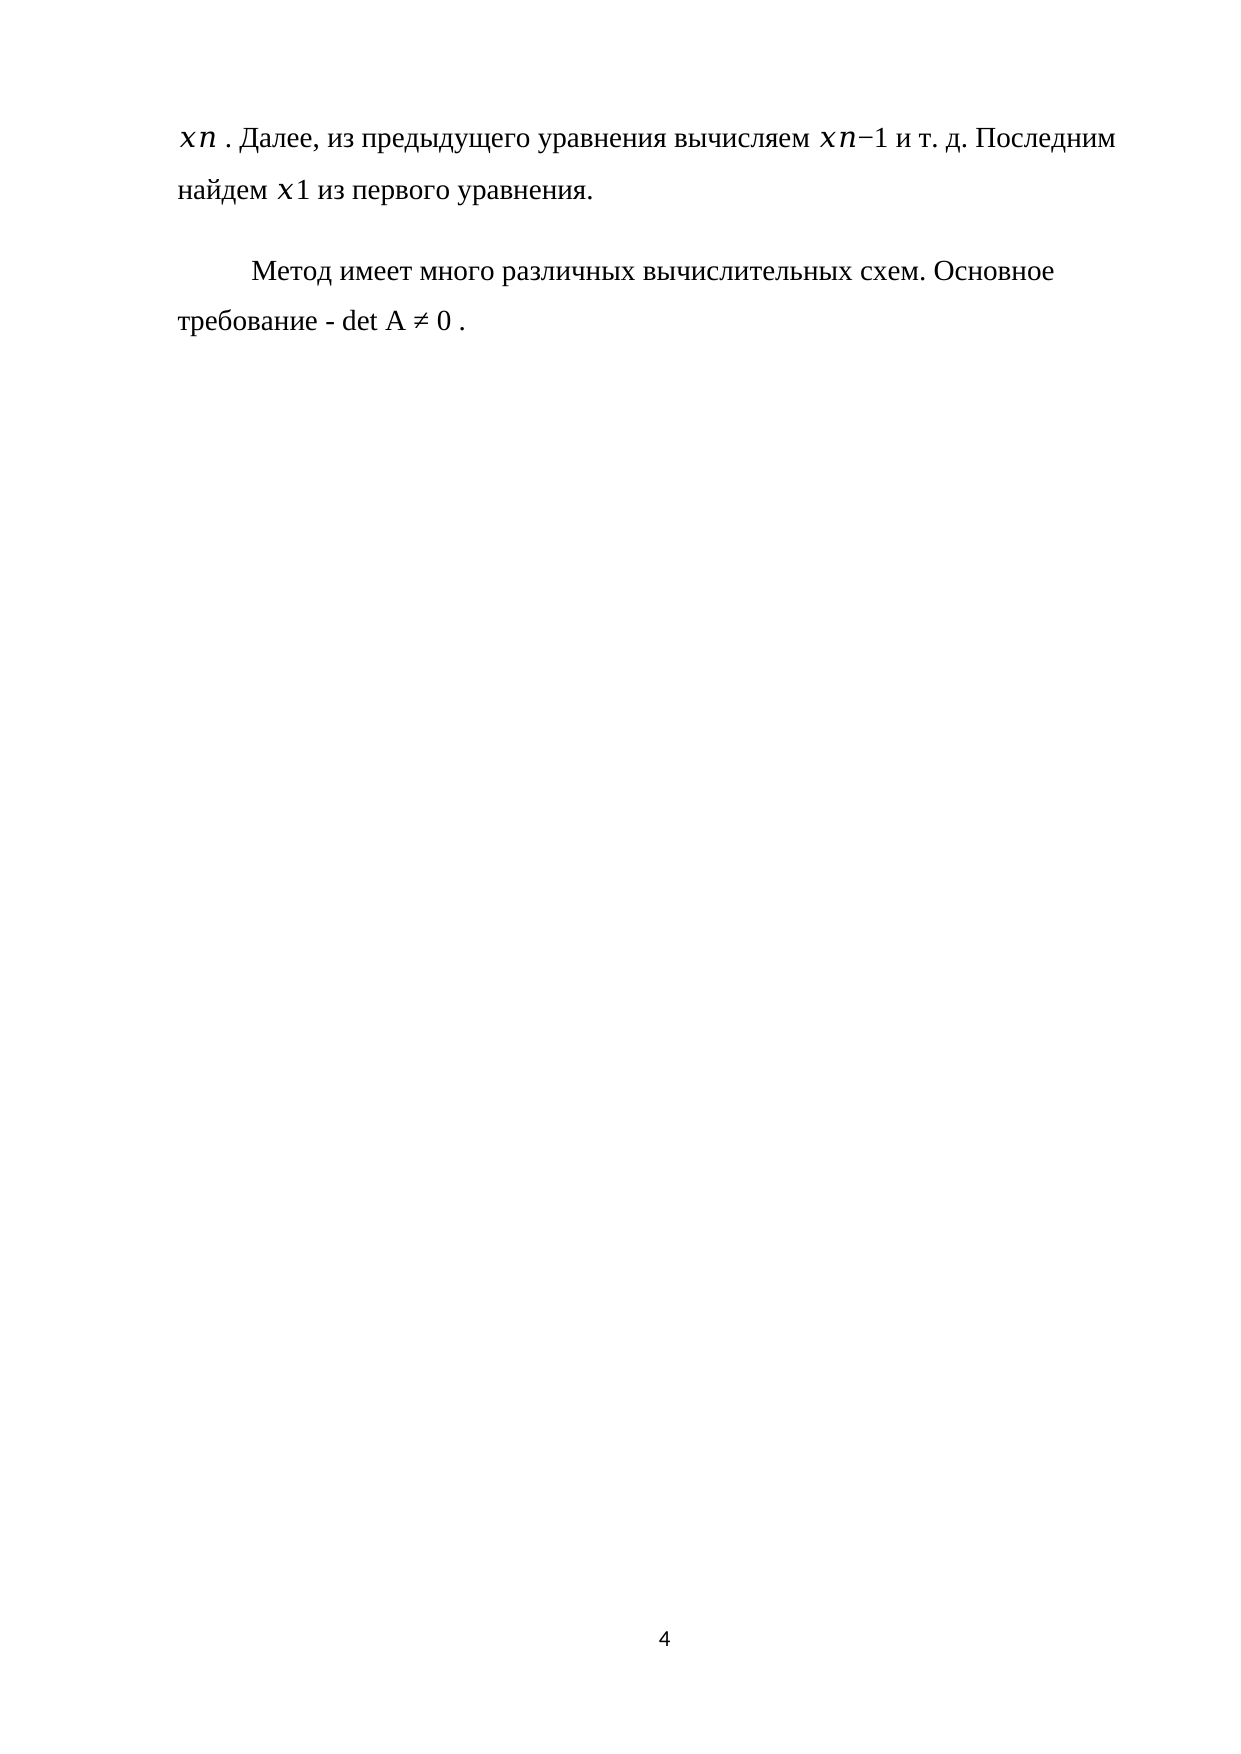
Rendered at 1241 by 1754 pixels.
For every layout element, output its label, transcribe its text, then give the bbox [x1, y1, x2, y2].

text 𝑥𝑛 . Далее, из предыдущего уравнения вычисляем 𝑥𝑛−1 и т. д. Последним найдем 𝑥1 из первого уравнения. [177, 118, 1152, 206]
text Метод имеет много различных вычислительных схем. Основное требование - det A ≠ 0 . [177, 253, 1152, 337]
